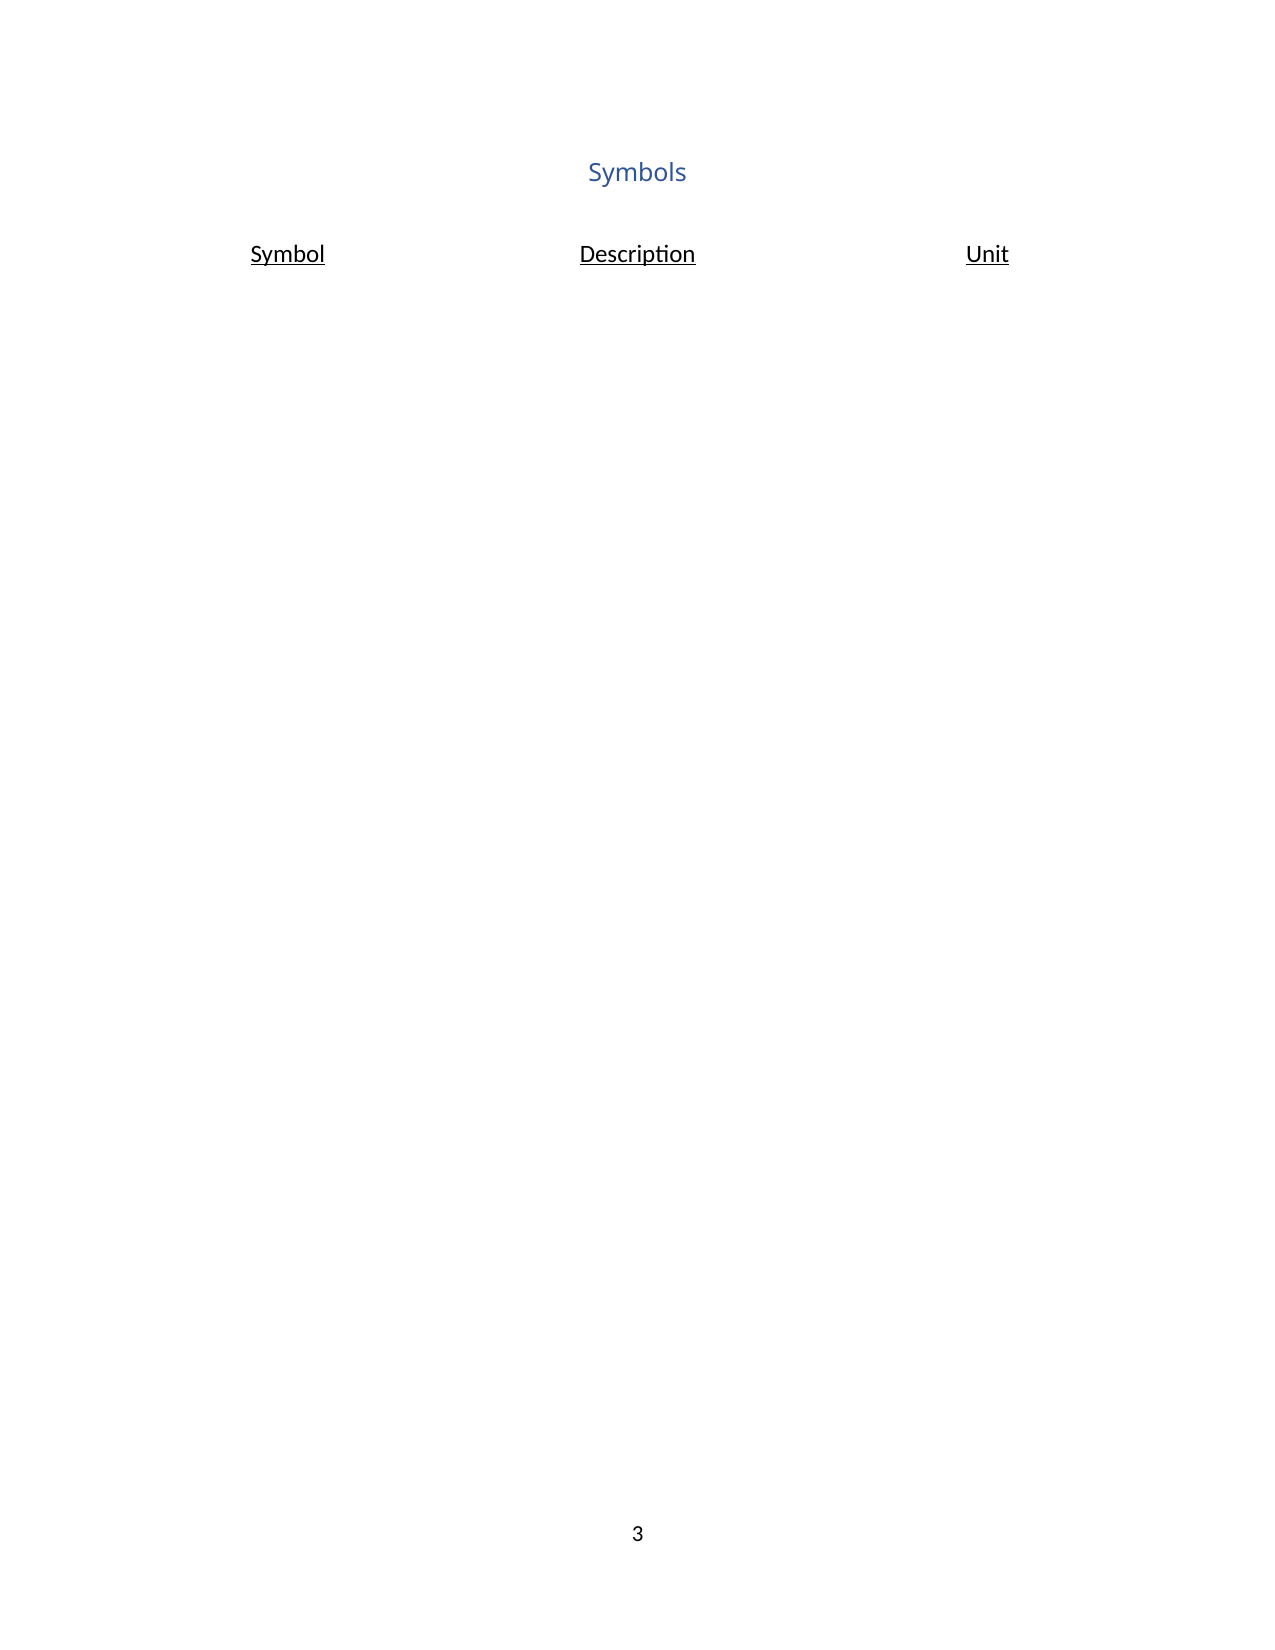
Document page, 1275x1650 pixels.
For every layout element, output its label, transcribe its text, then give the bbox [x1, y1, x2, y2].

subtitle Symbols [150, 154, 1125, 188]
text Symbol [150, 238, 425, 268]
text Unit [850, 238, 1125, 268]
text Description [500, 238, 775, 268]
